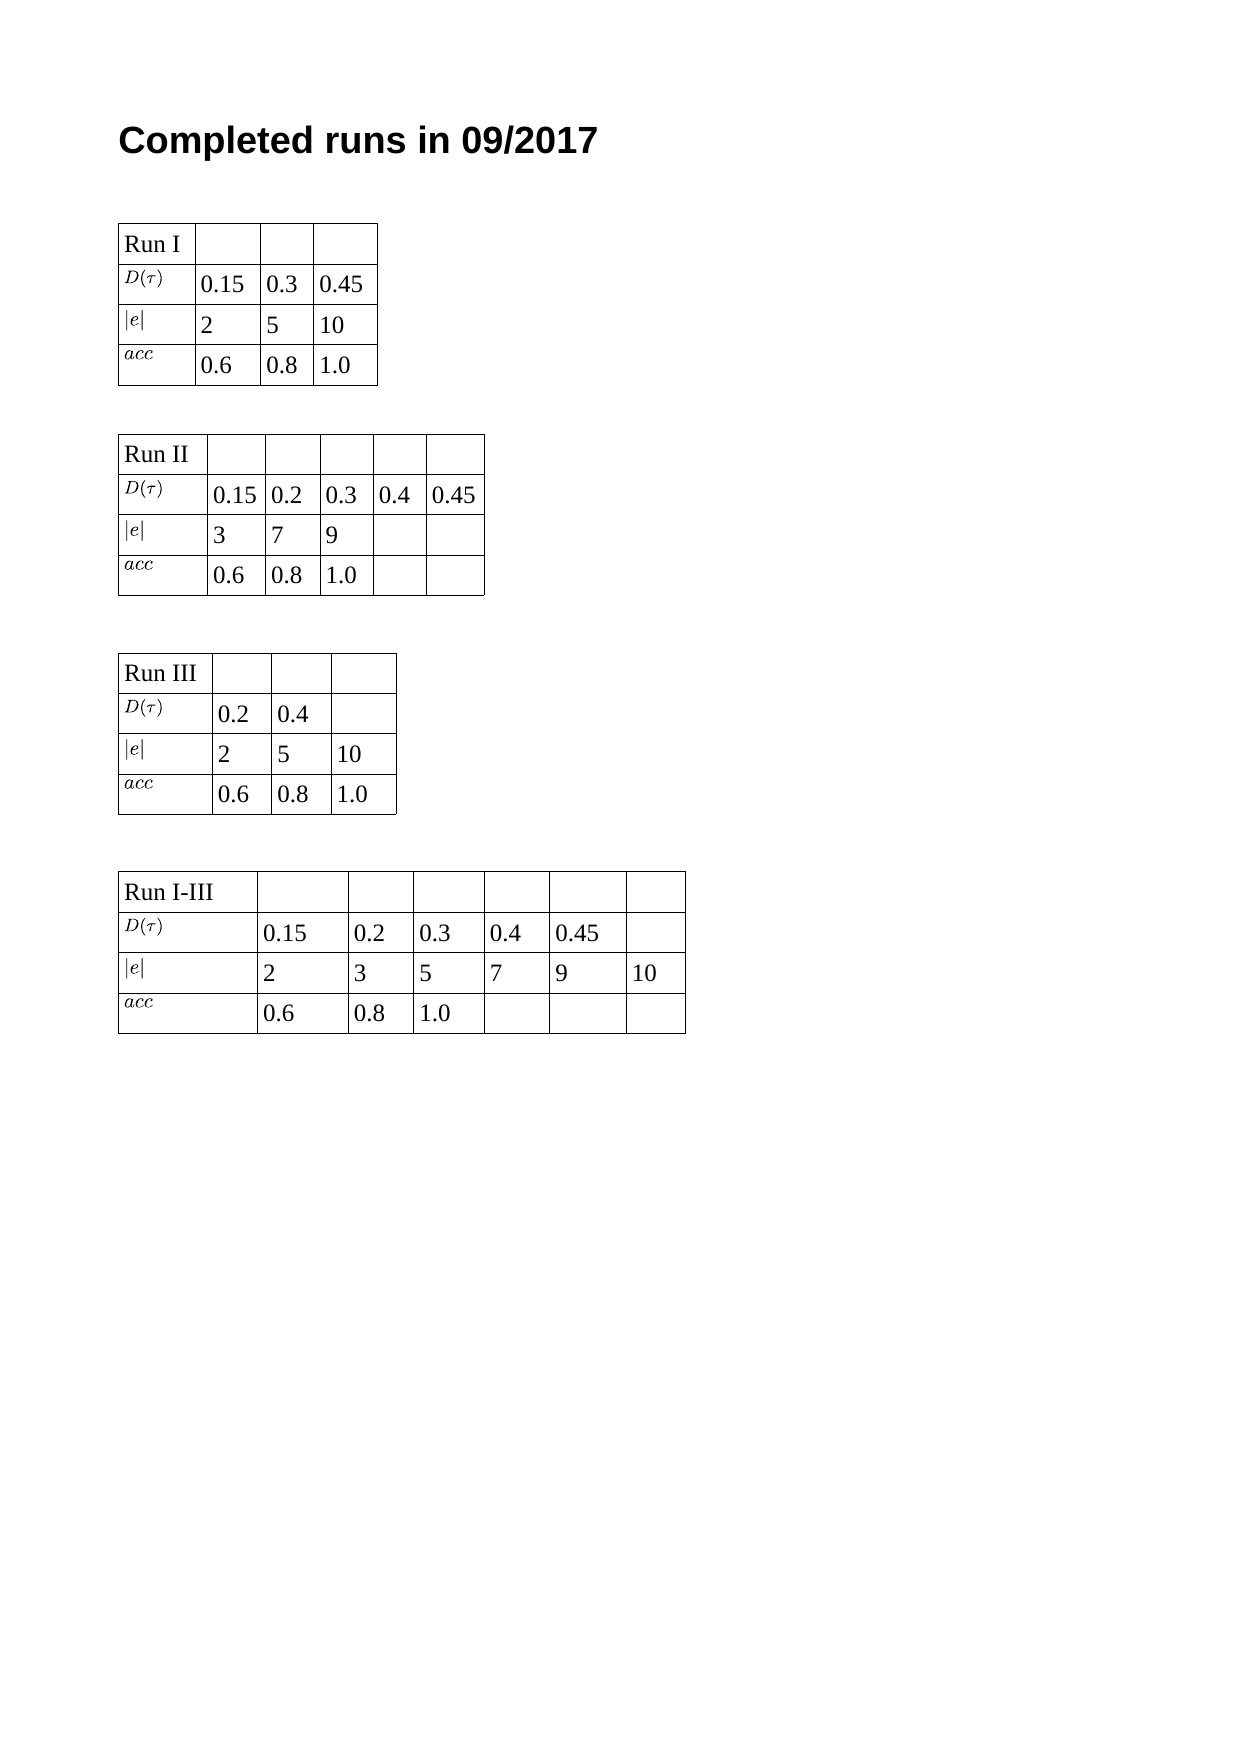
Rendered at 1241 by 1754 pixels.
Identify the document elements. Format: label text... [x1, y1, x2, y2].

table_header [349, 872, 413, 912]
table_header [627, 872, 685, 912]
table_cell 0.2 [266, 475, 320, 514]
table_header [427, 435, 484, 474]
table_header [208, 435, 265, 474]
table_cell [332, 694, 396, 733]
table_cell 0.45 [427, 475, 484, 514]
table_cell 0.8 [261, 345, 313, 384]
table_cell [119, 775, 212, 814]
table_cell 5 [272, 734, 331, 773]
table_cell 0.4 [485, 913, 549, 952]
table_header Run I [119, 224, 195, 264]
table_cell 0.6 [258, 994, 348, 1033]
table_cell 0.45 [550, 913, 626, 952]
table_cell 0.15 [196, 265, 260, 304]
table_header Run II [119, 435, 207, 474]
table_header [332, 654, 396, 693]
table_cell 0.4 [272, 694, 331, 733]
table_cell 1.0 [321, 556, 373, 595]
table_cell 10 [627, 953, 685, 992]
table_header [266, 435, 320, 474]
table_cell [119, 913, 257, 952]
table_cell 0.45 [314, 265, 377, 304]
table_cell 5 [261, 305, 313, 344]
table_cell 0.6 [213, 775, 271, 814]
table_cell 0.8 [349, 994, 413, 1033]
table_cell 0.3 [261, 265, 313, 304]
table_header [414, 872, 484, 912]
table_cell 7 [266, 515, 320, 555]
subtitle Completed runs in 09/2017 [118, 118, 1122, 162]
table_header [196, 224, 260, 264]
table_cell 0.6 [196, 345, 260, 384]
table_cell 0.3 [414, 913, 484, 952]
table_header [258, 872, 348, 912]
table_header [321, 435, 373, 474]
table_header [213, 654, 271, 693]
table_cell [627, 994, 685, 1033]
table_cell [119, 556, 207, 595]
table_cell 9 [550, 953, 626, 992]
table_cell 2 [258, 953, 348, 992]
table_cell 0.4 [374, 475, 426, 514]
table_cell 3 [349, 953, 413, 992]
table_header [272, 654, 331, 693]
table_cell 0.3 [321, 475, 373, 514]
table_cell [119, 305, 195, 344]
table_cell 5 [414, 953, 484, 992]
table_cell 10 [332, 734, 396, 773]
table_cell [374, 515, 426, 555]
table_cell [427, 515, 484, 555]
table_header [261, 224, 313, 264]
table_cell [119, 475, 207, 514]
table_cell [550, 994, 626, 1033]
table_cell 10 [314, 305, 377, 344]
table_cell [374, 556, 426, 595]
table_header [550, 872, 626, 912]
table_cell 3 [208, 515, 265, 555]
table_cell 2 [213, 734, 271, 773]
table_cell [627, 913, 685, 952]
table_header Run III [119, 654, 212, 693]
table_header [314, 224, 377, 264]
table_header [374, 435, 426, 474]
table_cell 2 [196, 305, 260, 344]
table_cell 0.2 [213, 694, 271, 733]
table_cell 1.0 [314, 345, 377, 384]
table_cell 7 [485, 953, 549, 992]
table_cell [119, 345, 195, 384]
table_cell 0.6 [208, 556, 265, 595]
table_header [485, 872, 549, 912]
table_cell [485, 994, 549, 1033]
table_cell 1.0 [332, 775, 396, 814]
table_cell [119, 694, 212, 733]
table_cell [427, 556, 484, 595]
table_cell 9 [321, 515, 373, 555]
table_cell 0.2 [349, 913, 413, 952]
table_cell 0.15 [258, 913, 348, 952]
table_cell 0.8 [272, 775, 331, 814]
table_cell 1.0 [414, 994, 484, 1033]
table_cell [119, 994, 257, 1033]
table_header Run I-III [119, 872, 257, 912]
table_cell 0.8 [266, 556, 320, 595]
table_cell 0.15 [208, 475, 265, 514]
table_cell [119, 515, 207, 555]
table_cell [119, 265, 195, 304]
table_cell [119, 953, 257, 992]
table_cell [119, 734, 212, 773]
